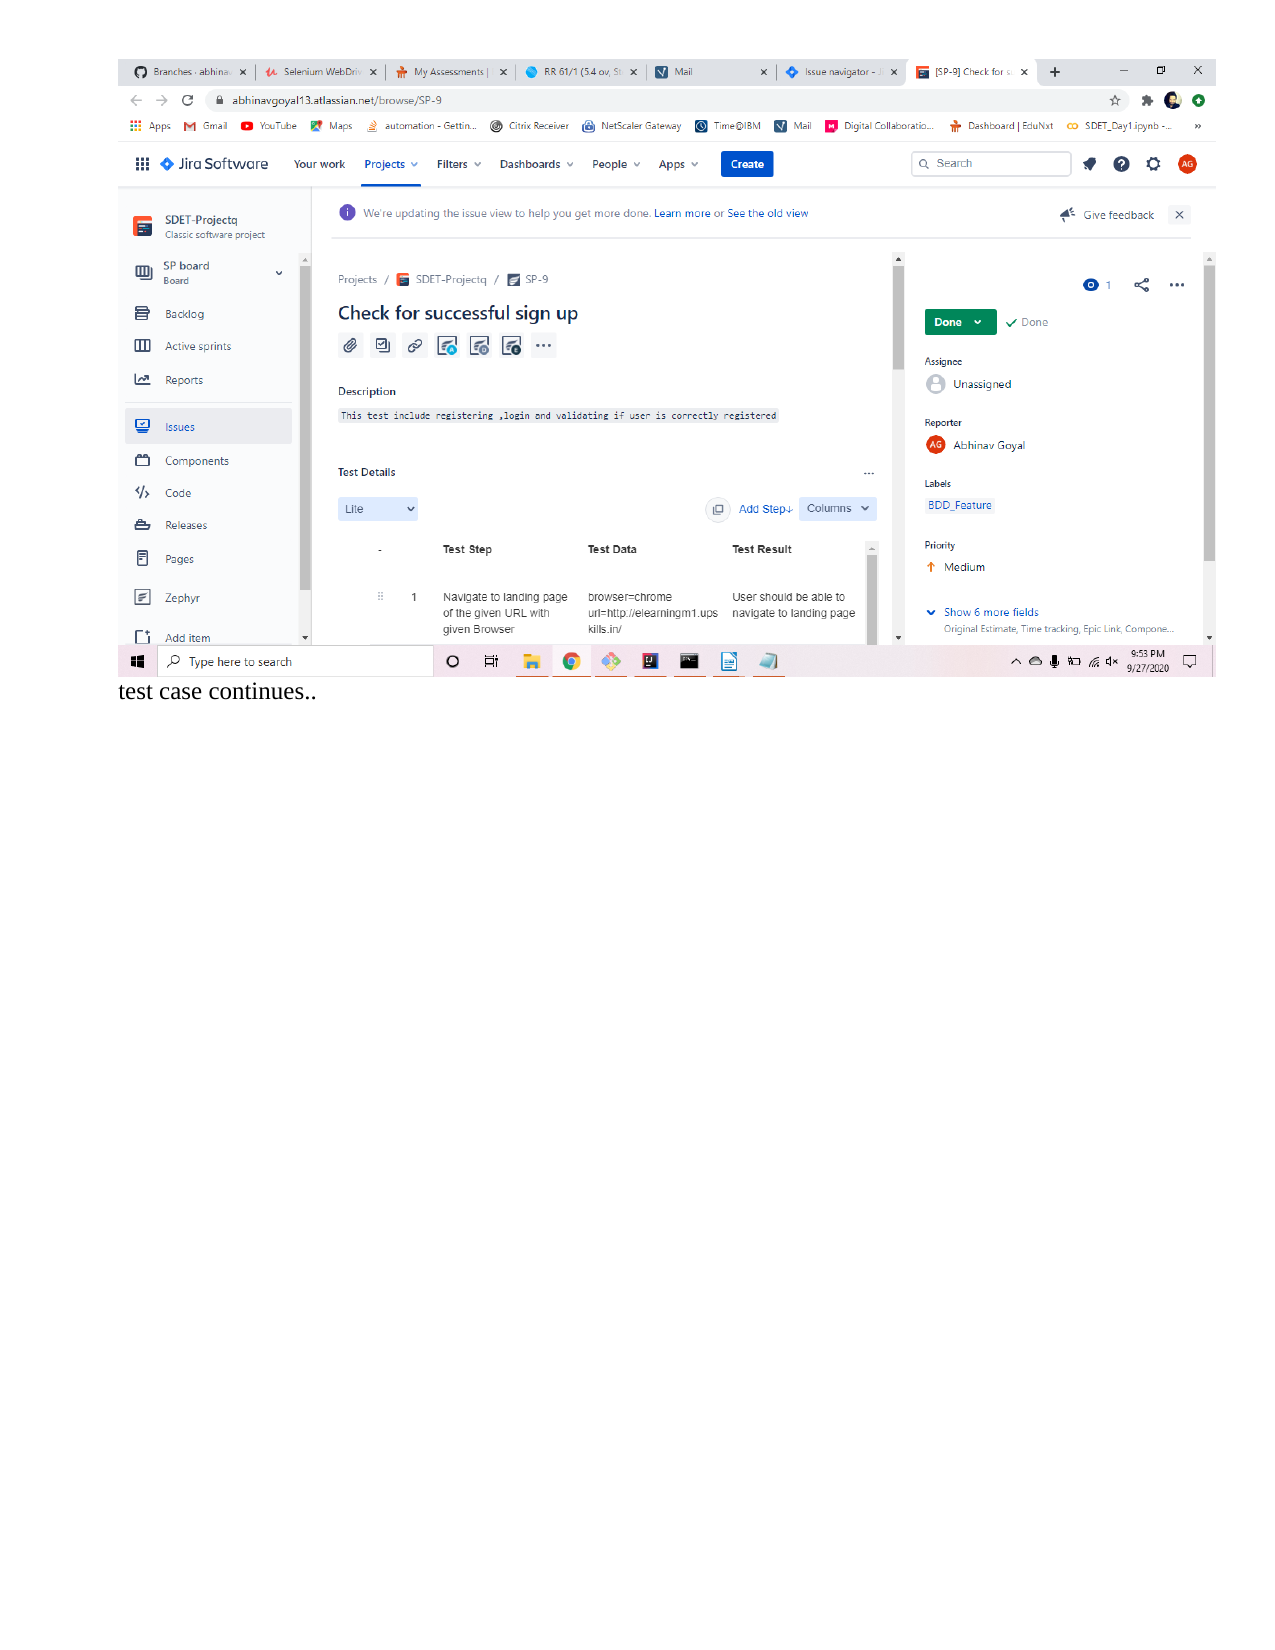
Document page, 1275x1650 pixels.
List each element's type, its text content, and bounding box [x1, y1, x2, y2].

picture [118, 59, 1216, 677]
text test case continues.. [118, 677, 1216, 705]
